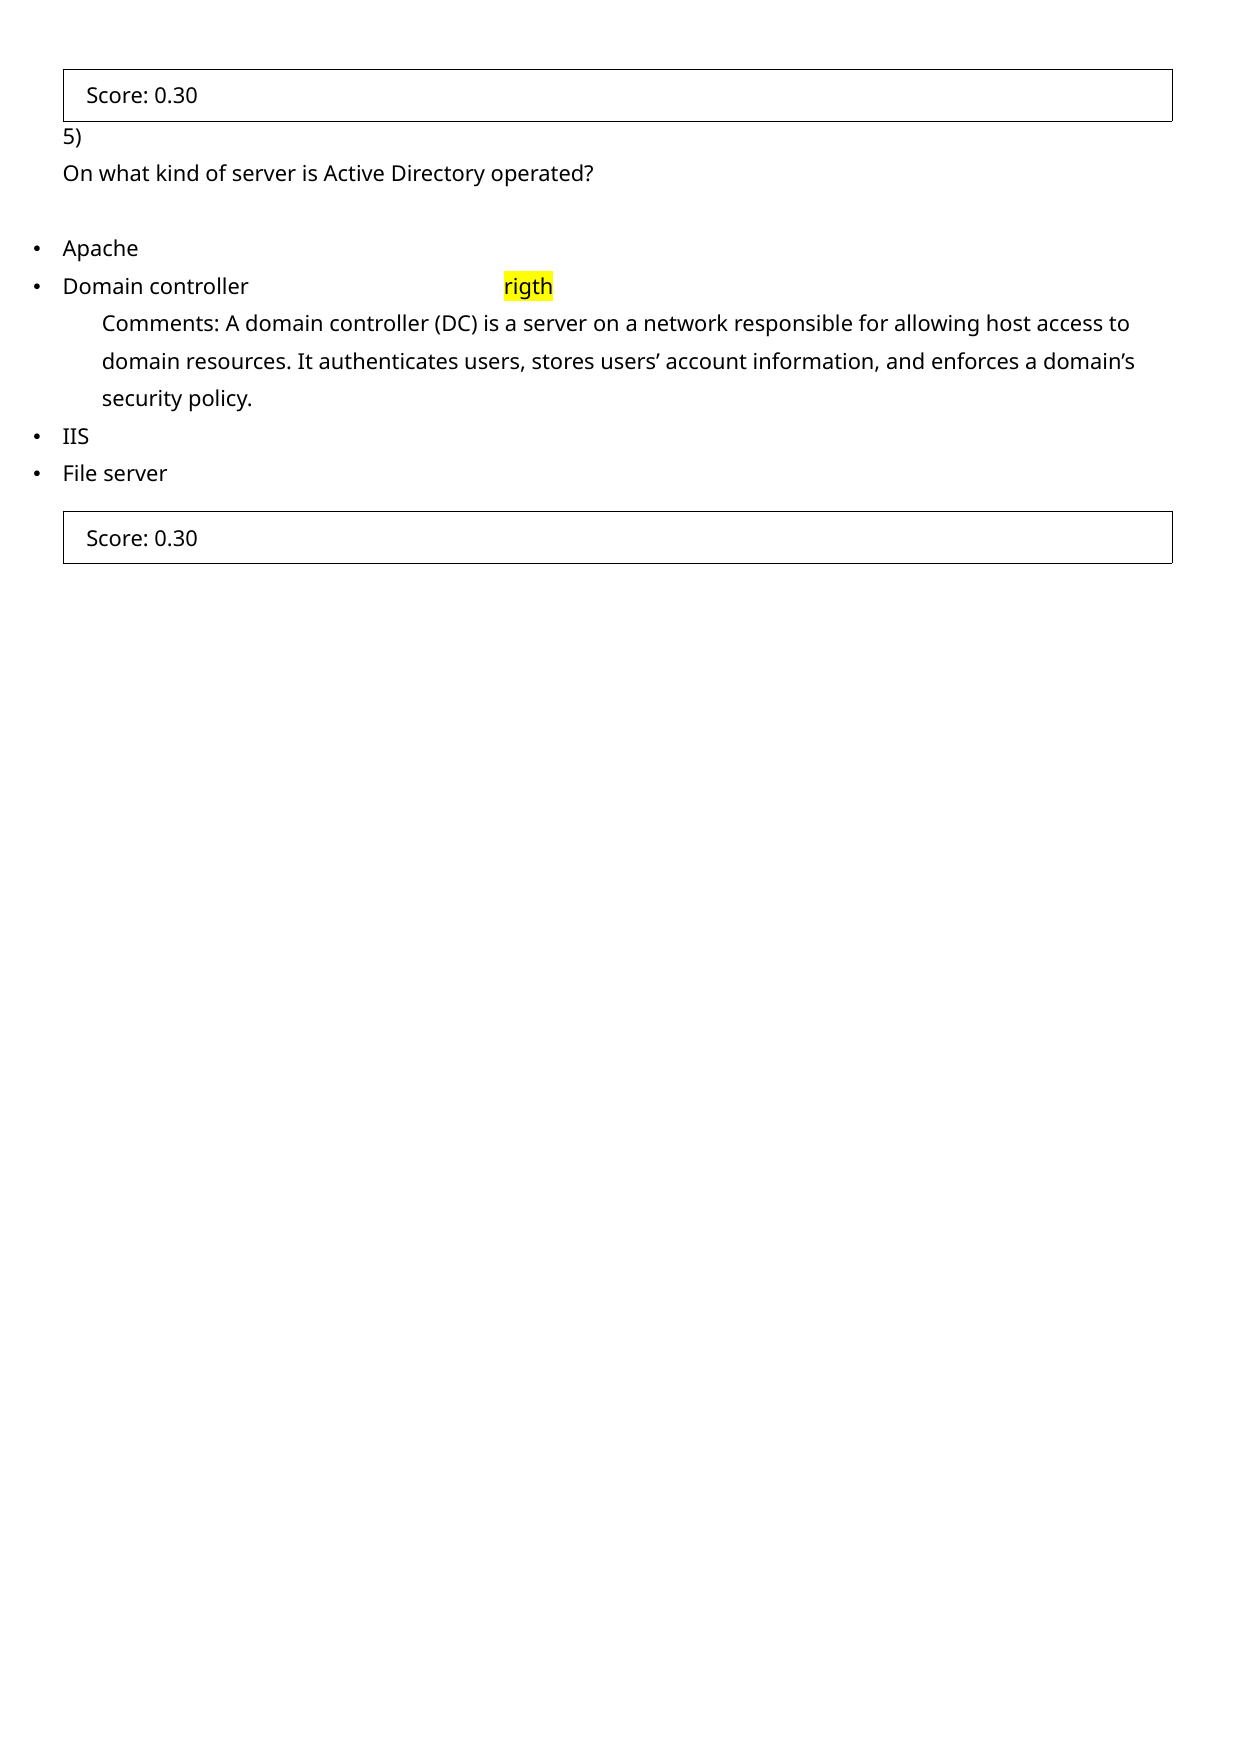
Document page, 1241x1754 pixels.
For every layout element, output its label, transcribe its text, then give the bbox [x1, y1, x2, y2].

list Comments: A domain controller (DC) is a server on a network responsible for allowing host access to domain resources. It authenticates users, stores users’ account information, and enforces a domain’s security policy. [102, 301, 1172, 413]
text On what kind of server is Active Directory operated? [62, 151, 1172, 188]
list Domain controller rigth [62, 263, 1172, 301]
text Score: 0.30 [64, 70, 1172, 121]
list File server [62, 451, 1172, 488]
list Apache [62, 226, 1172, 263]
text 5) [62, 121, 1164, 151]
list IIS [62, 413, 1172, 451]
text Score: 0.30 [64, 512, 1172, 563]
